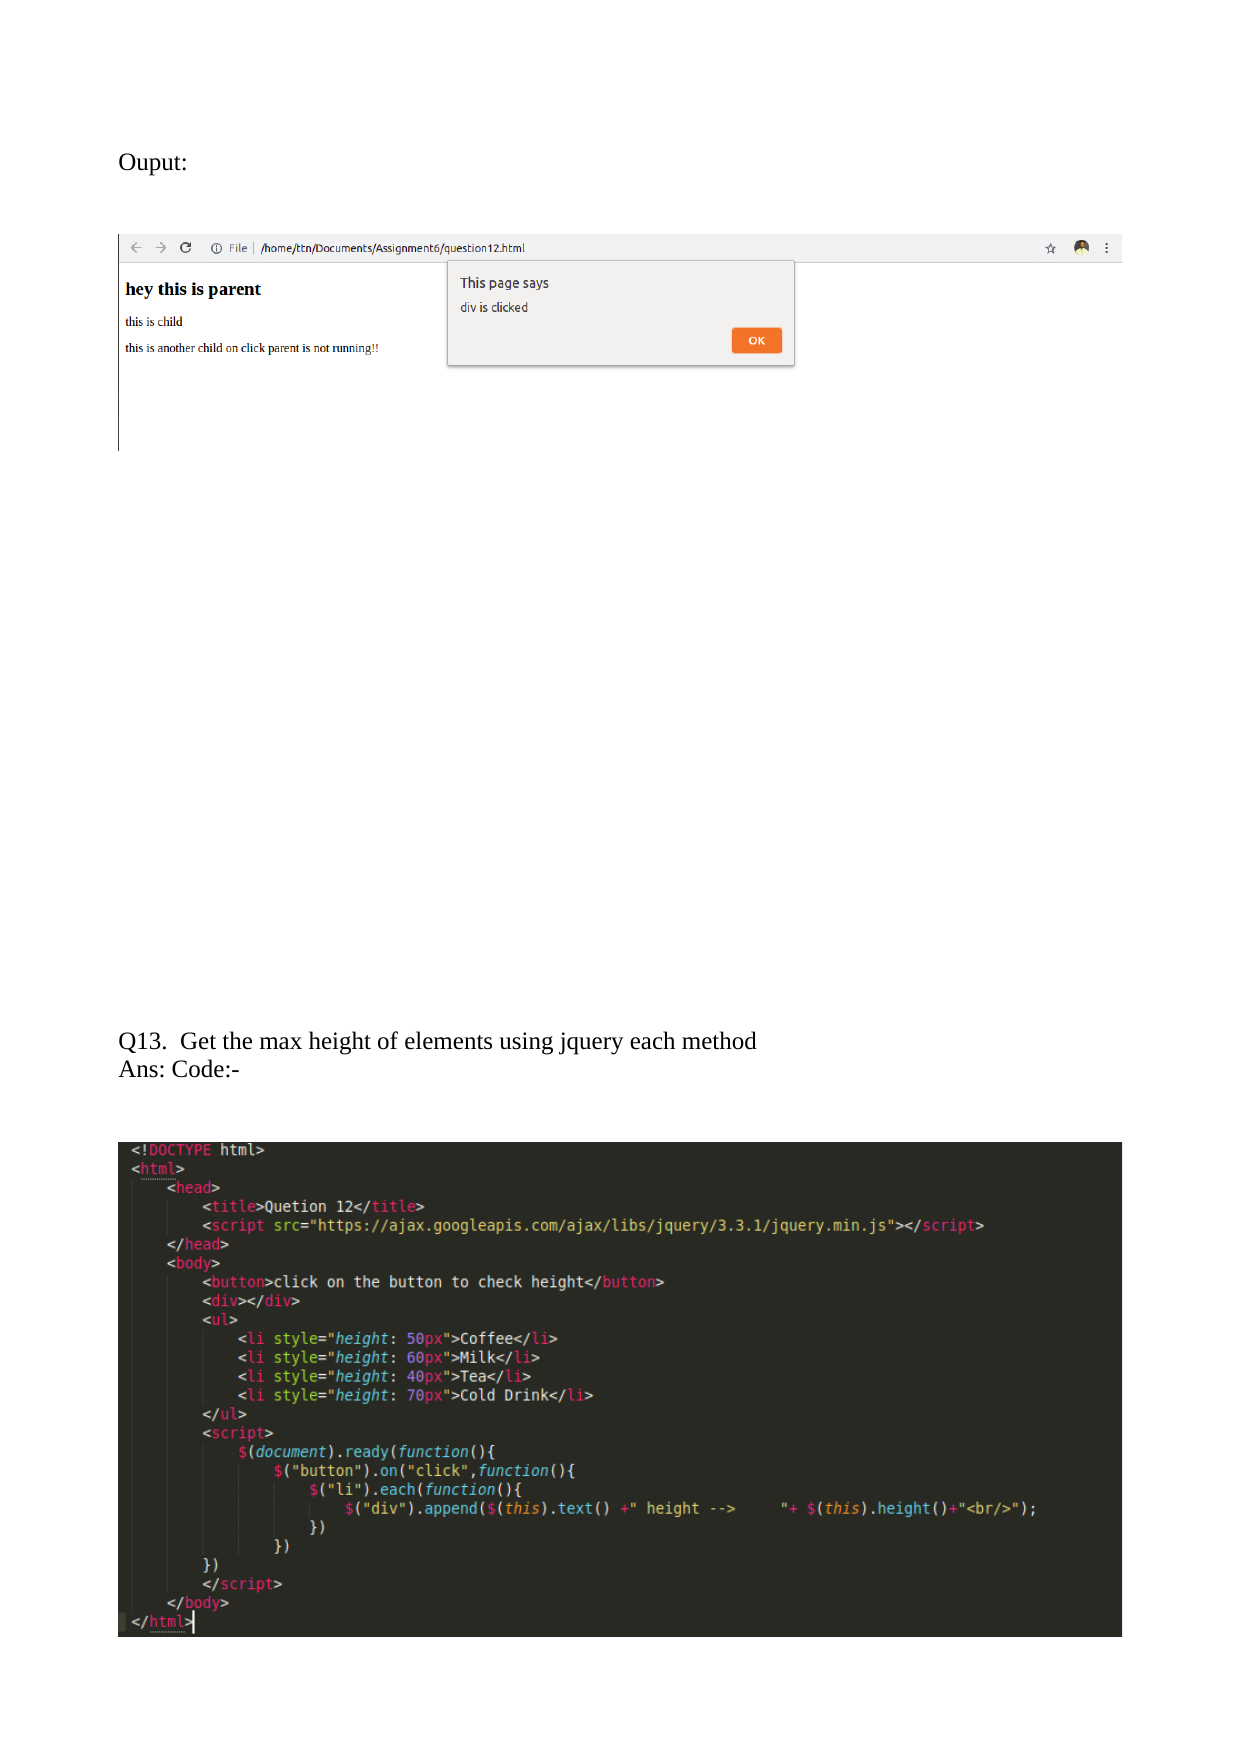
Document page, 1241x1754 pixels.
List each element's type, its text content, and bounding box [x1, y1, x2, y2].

text Q13. Get the max height of elements using jquery each method [118, 1026, 1122, 1054]
text Ans: Code:- [118, 1054, 1122, 1083]
picture [118, 234, 1123, 451]
picture [118, 1142, 1123, 1637]
text Ouput: [118, 147, 1122, 176]
